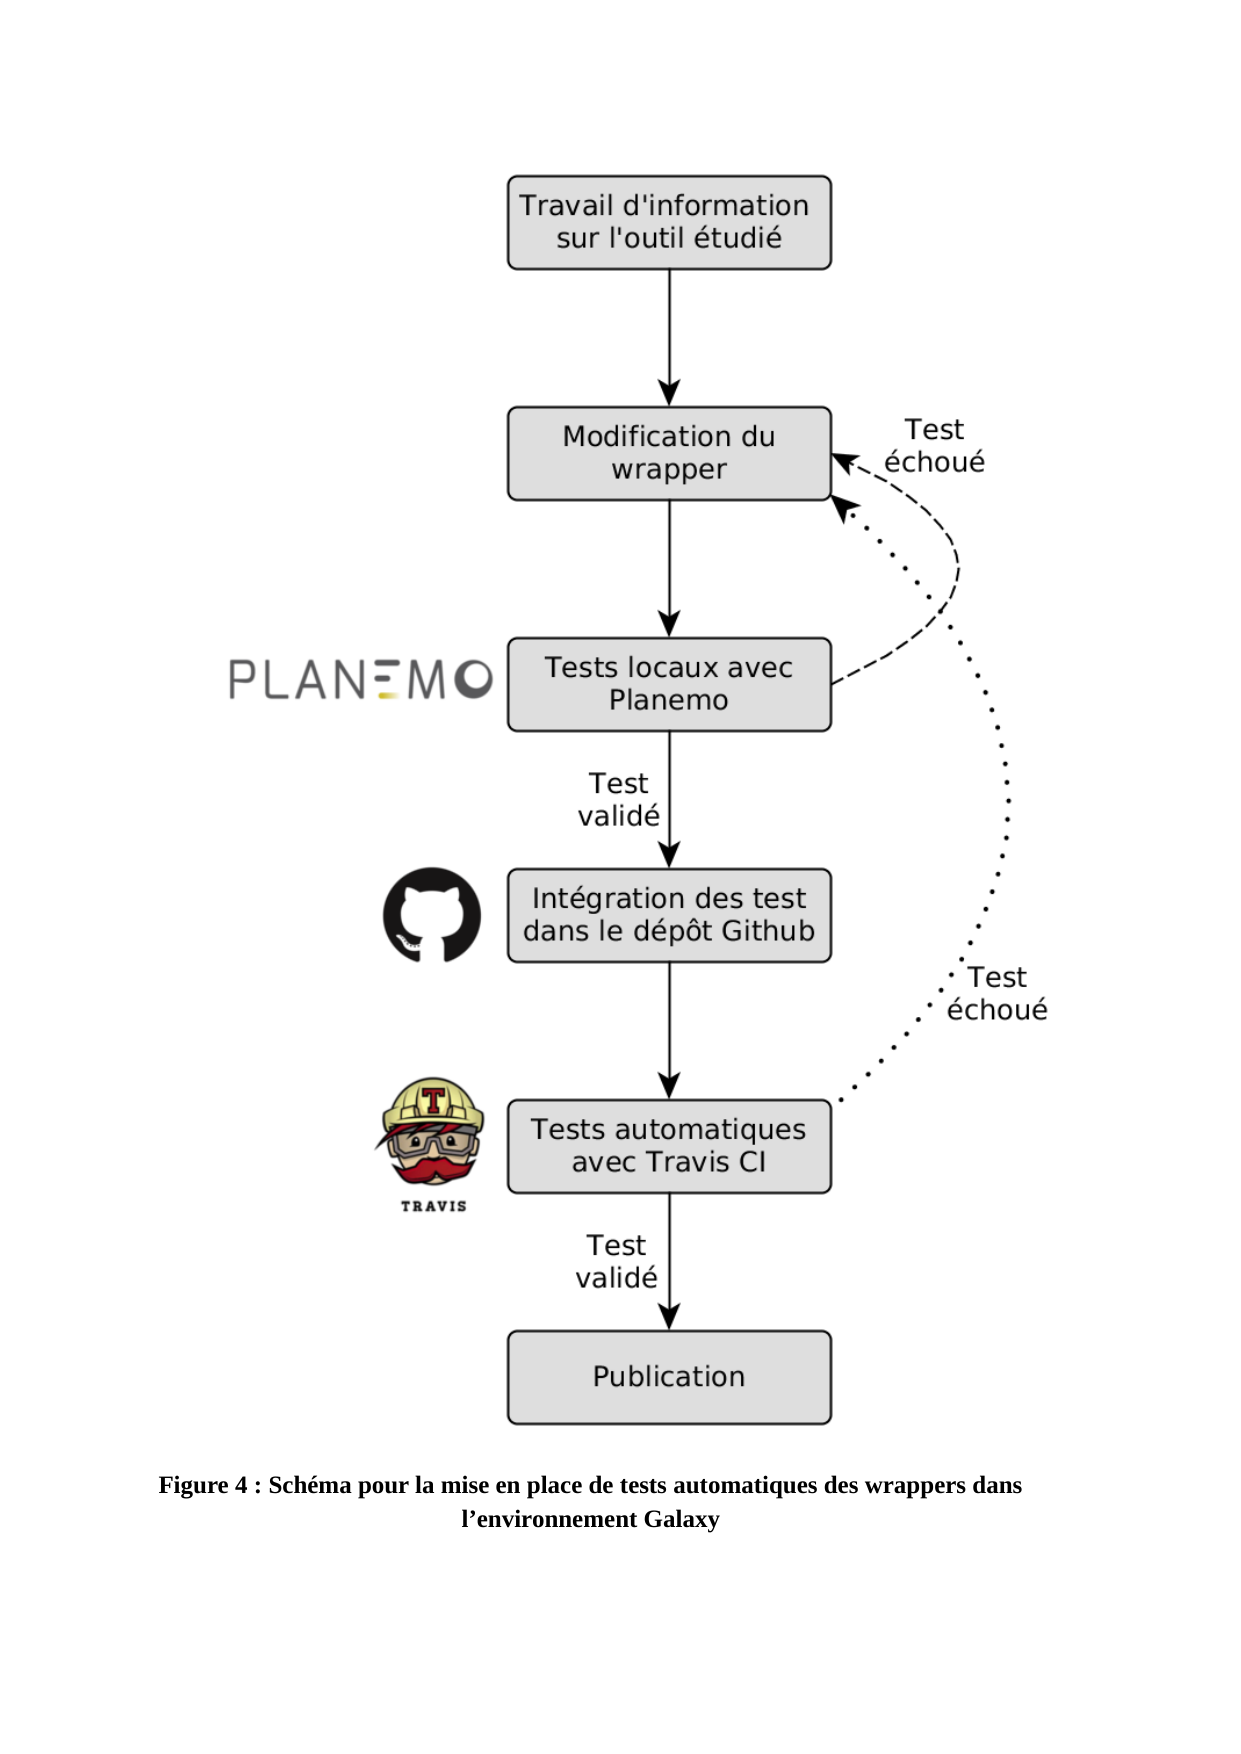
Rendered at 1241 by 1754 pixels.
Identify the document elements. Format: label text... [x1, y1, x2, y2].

text Figure 4 : Schéma pour la mise en place de tests automatiques des wrappers dans l’environnement Galaxy [148, 1470, 1033, 1533]
picture [99, 156, 1072, 1442]
